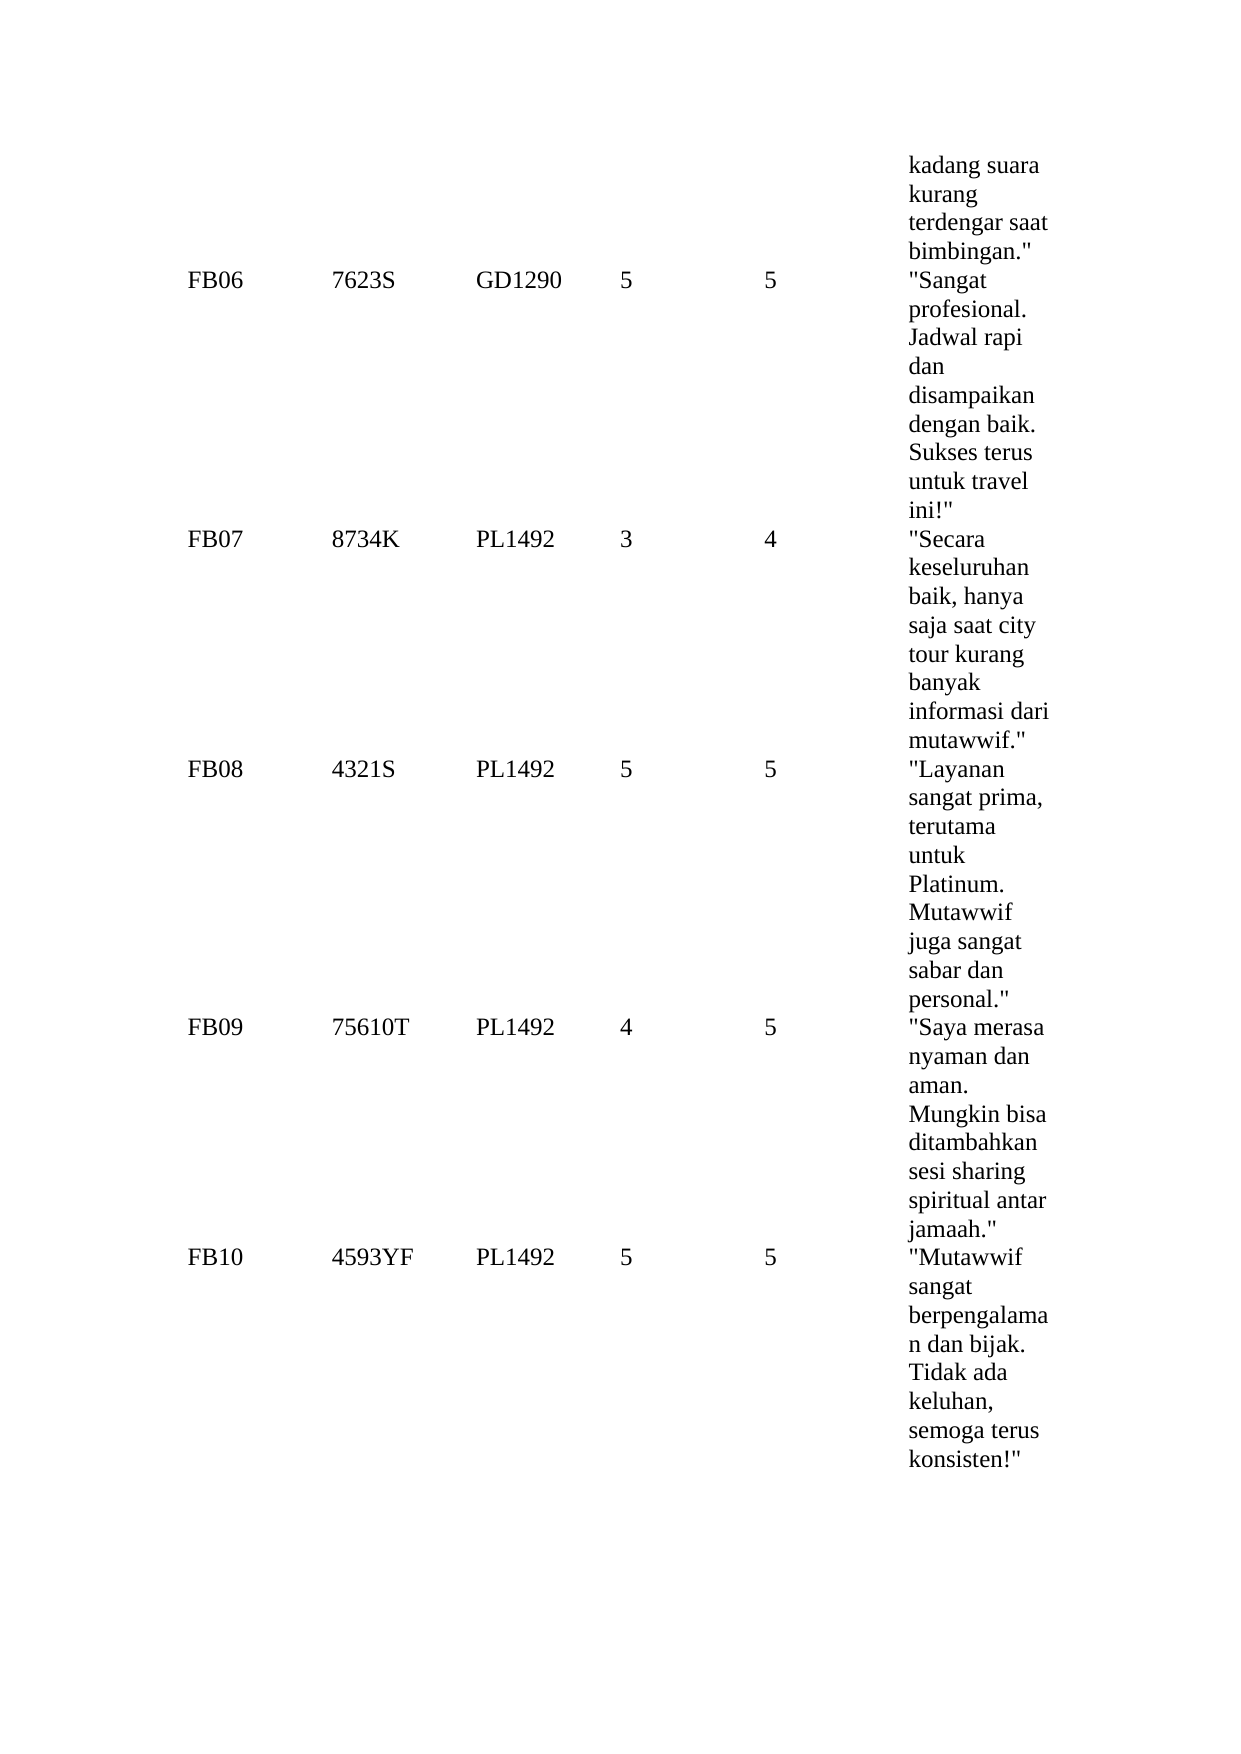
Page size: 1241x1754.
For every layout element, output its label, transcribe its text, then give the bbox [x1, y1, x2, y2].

table_cell 8734K [332, 524, 476, 754]
table_cell [188, 150, 332, 265]
table_cell 4321S [332, 754, 476, 1012]
table_cell 4 [620, 1013, 764, 1242]
table_cell FB10 [188, 1243, 332, 1472]
table_cell 5 [764, 1013, 908, 1242]
table_cell 3 [620, 524, 764, 754]
table_cell 4593YF [332, 1243, 476, 1472]
table_cell 5 [764, 754, 908, 1012]
table_cell 7623S [332, 265, 476, 524]
table_cell 5 [620, 265, 764, 524]
table_cell FB07 [188, 524, 332, 754]
table_cell FB06 [188, 265, 332, 524]
table_cell 75610T [332, 1013, 476, 1242]
table_cell PL1492 [476, 1013, 620, 1242]
table_cell GD1290 [476, 265, 620, 524]
table_cell 5 [764, 1243, 908, 1472]
table_cell 5 [620, 754, 764, 1012]
table_cell FB09 [188, 1013, 332, 1242]
table_cell "Secara keseluruhan baik, hanya saja saat city tour kurang banyak informasi dari mutawwif." [908, 524, 1053, 754]
table_cell PL1492 [476, 1243, 620, 1472]
table_cell "Layanan sangat prima, terutama untuk Platinum. Mutawwif juga sangat sabar dan personal." [908, 754, 1053, 1012]
table_cell [620, 150, 764, 265]
table_cell [476, 150, 620, 265]
table_cell 4 [764, 524, 908, 754]
table_cell [332, 150, 476, 265]
table_cell PL1492 [476, 524, 620, 754]
table_cell "Mutawwif sangat berpengalaman dan bijak. Tidak ada keluhan, semoga terus konsisten!" [908, 1243, 1053, 1472]
table_cell kadang suara kurang terdengar saat bimbingan." [908, 150, 1053, 265]
table_cell 5 [620, 1243, 764, 1472]
table_cell "Sangat profesional. Jadwal rapi dan disampaikan dengan baik. Sukses terus untuk travel ini!" [908, 265, 1053, 524]
table_cell 5 [764, 265, 908, 524]
table_cell "Saya merasa nyaman dan aman. Mungkin bisa ditambahkan sesi sharing spiritual antar jamaah." [908, 1013, 1053, 1242]
table_cell PL1492 [476, 754, 620, 1012]
table_cell [764, 150, 908, 265]
table_cell FB08 [188, 754, 332, 1012]
